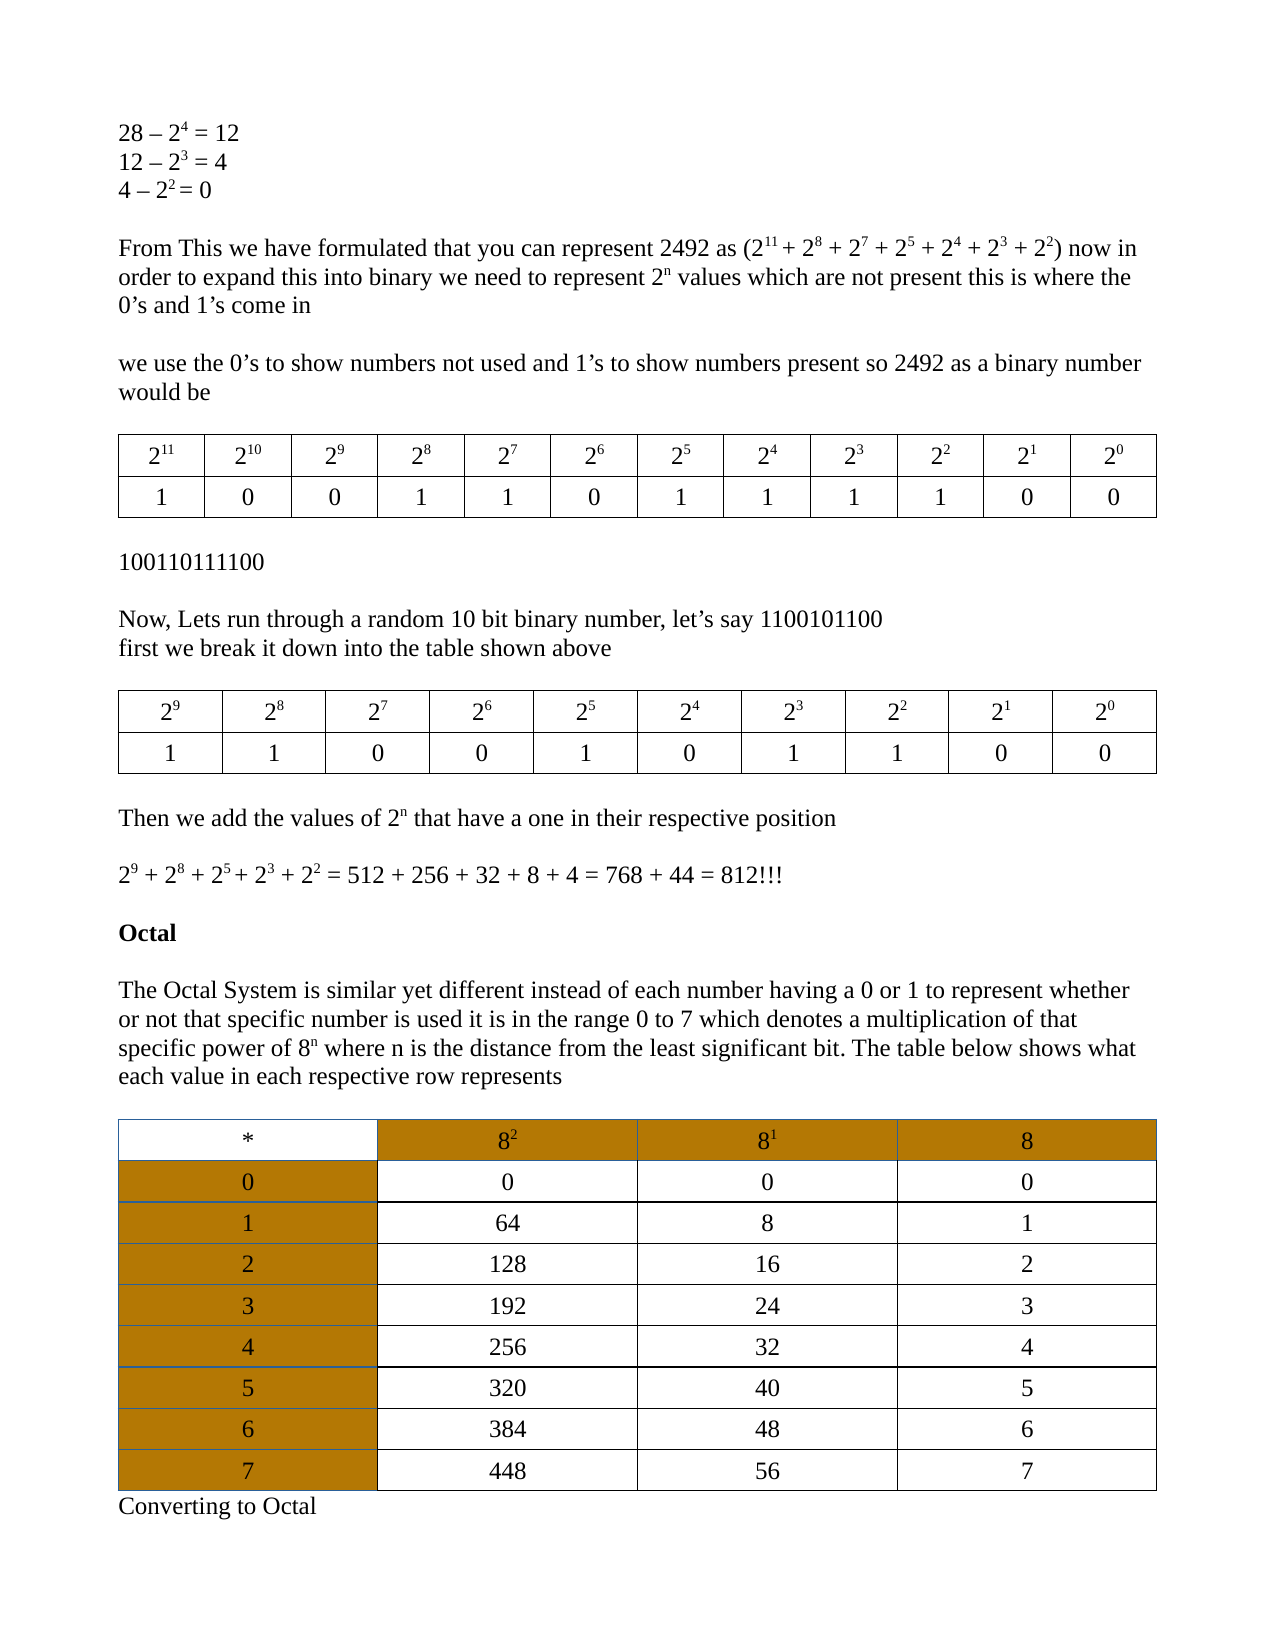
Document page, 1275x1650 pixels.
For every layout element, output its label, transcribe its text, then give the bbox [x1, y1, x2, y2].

table_header 22 [898, 435, 983, 476]
table_cell 5 [119, 1368, 377, 1408]
table_header 210 [205, 435, 291, 476]
table_cell 448 [378, 1450, 637, 1490]
table_cell 0 [949, 733, 1052, 773]
table_cell 1 [378, 477, 464, 517]
table_header 211 [119, 435, 204, 476]
table_cell 1 [223, 733, 325, 773]
table_header 26 [430, 691, 533, 732]
table_header 22 [846, 691, 948, 732]
table_cell 0 [638, 1161, 897, 1201]
table_header 21 [984, 435, 1070, 476]
table_cell 0 [1053, 733, 1156, 773]
table_cell 128 [378, 1244, 637, 1284]
table_cell 0 [205, 477, 291, 517]
table_cell 3 [119, 1285, 377, 1325]
table_header 29 [292, 435, 377, 476]
table_cell 1 [119, 477, 204, 517]
table_cell 1 [119, 1203, 377, 1243]
table_cell 256 [378, 1326, 637, 1366]
text 4 – 22 = 0 [118, 176, 1157, 204]
table_cell 320 [378, 1368, 637, 1408]
table_cell 64 [378, 1203, 637, 1243]
table_cell 2 [898, 1244, 1156, 1284]
table_cell 1 [811, 477, 897, 517]
table_header 25 [534, 691, 637, 732]
text From This we have formulated that you can represent 2492 as (211 + 28 + 27 + 25 + 24 + 23 + 22) now in order to expand this into binary we need to represent 2n values which are not present this is where the 0’s and 1’s come in [118, 233, 1157, 319]
table_cell 1 [846, 733, 948, 773]
table_header 21 [949, 691, 1052, 732]
text The Octal System is similar yet different instead of each number having a 0 or 1 to represent whether or not that specific number is used it is in the range 0 to 7 which denotes a multiplication of that specific power of 8n where n is the distance from the least significant bit. The table below shows what each value in each respective row represents [118, 975, 1157, 1090]
table_cell 1 [898, 1203, 1156, 1243]
table_cell 48 [638, 1409, 897, 1449]
table_header 25 [638, 435, 723, 476]
table_cell 7 [898, 1450, 1156, 1490]
text 100110111100 [118, 547, 1157, 575]
table_header 8 [898, 1120, 1156, 1160]
text we use the 0’s to show numbers not used and 1’s to show numbers present so 2492 as a binary number would be [118, 348, 1157, 406]
table_cell 8 [638, 1203, 897, 1243]
text 28 – 24 = 12 [118, 118, 1157, 147]
table_cell 4 [119, 1326, 377, 1366]
table_cell 1 [534, 733, 637, 773]
text Now, Lets run through a random 10 bit binary number, let’s say 1100101100 [118, 604, 1157, 633]
text Octal [118, 918, 1157, 946]
table_header 26 [551, 435, 637, 476]
text Then we add the values of 2n that have a one in their respective position [118, 803, 1157, 831]
table_header * [119, 1120, 377, 1160]
table_cell 0 [638, 733, 741, 773]
table_cell 1 [724, 477, 810, 517]
table_cell 56 [638, 1450, 897, 1490]
table_header 81 [638, 1120, 897, 1160]
table_header 29 [119, 691, 222, 732]
table_cell 192 [378, 1285, 637, 1325]
table_cell 1 [638, 477, 723, 517]
text 12 – 23 = 4 [118, 147, 1157, 176]
table_header 24 [724, 435, 810, 476]
table_cell 1 [742, 733, 845, 773]
table_header 27 [465, 435, 550, 476]
text Converting to Octal [118, 1491, 1157, 1520]
table_header 28 [223, 691, 325, 732]
table_header 82 [378, 1120, 637, 1160]
table_header 23 [811, 435, 897, 476]
table_cell 16 [638, 1244, 897, 1284]
table_header 24 [638, 691, 741, 732]
table_cell 3 [898, 1285, 1156, 1325]
table_cell 5 [898, 1368, 1156, 1408]
table_header 20 [1071, 435, 1156, 476]
table_header 28 [378, 435, 464, 476]
text 29 + 28 + 25 + 23 + 22 = 512 + 256 + 32 + 8 + 4 = 768 + 44 = 812!!! [118, 860, 1157, 889]
table_cell 0 [119, 1161, 377, 1201]
table_cell 32 [638, 1326, 897, 1366]
table_cell 0 [984, 477, 1070, 517]
table_cell 7 [119, 1450, 377, 1490]
table_header 23 [742, 691, 845, 732]
table_cell 0 [292, 477, 377, 517]
table_cell 24 [638, 1285, 897, 1325]
table_cell 0 [430, 733, 533, 773]
table_cell 0 [898, 1161, 1156, 1201]
text first we break it down into the table shown above [118, 633, 1157, 662]
table_cell 0 [1071, 477, 1156, 517]
table_cell 6 [898, 1409, 1156, 1449]
table_cell 384 [378, 1409, 637, 1449]
table_cell 6 [119, 1409, 377, 1449]
table_cell 40 [638, 1368, 897, 1408]
table_cell 0 [551, 477, 637, 517]
table_cell 1 [465, 477, 550, 517]
table_cell 2 [119, 1244, 377, 1284]
table_cell 4 [898, 1326, 1156, 1366]
table_header 20 [1053, 691, 1156, 732]
table_cell 1 [119, 733, 222, 773]
table_cell 0 [378, 1161, 637, 1201]
table_header 27 [326, 691, 429, 732]
table_cell 0 [326, 733, 429, 773]
table_cell 1 [898, 477, 983, 517]
